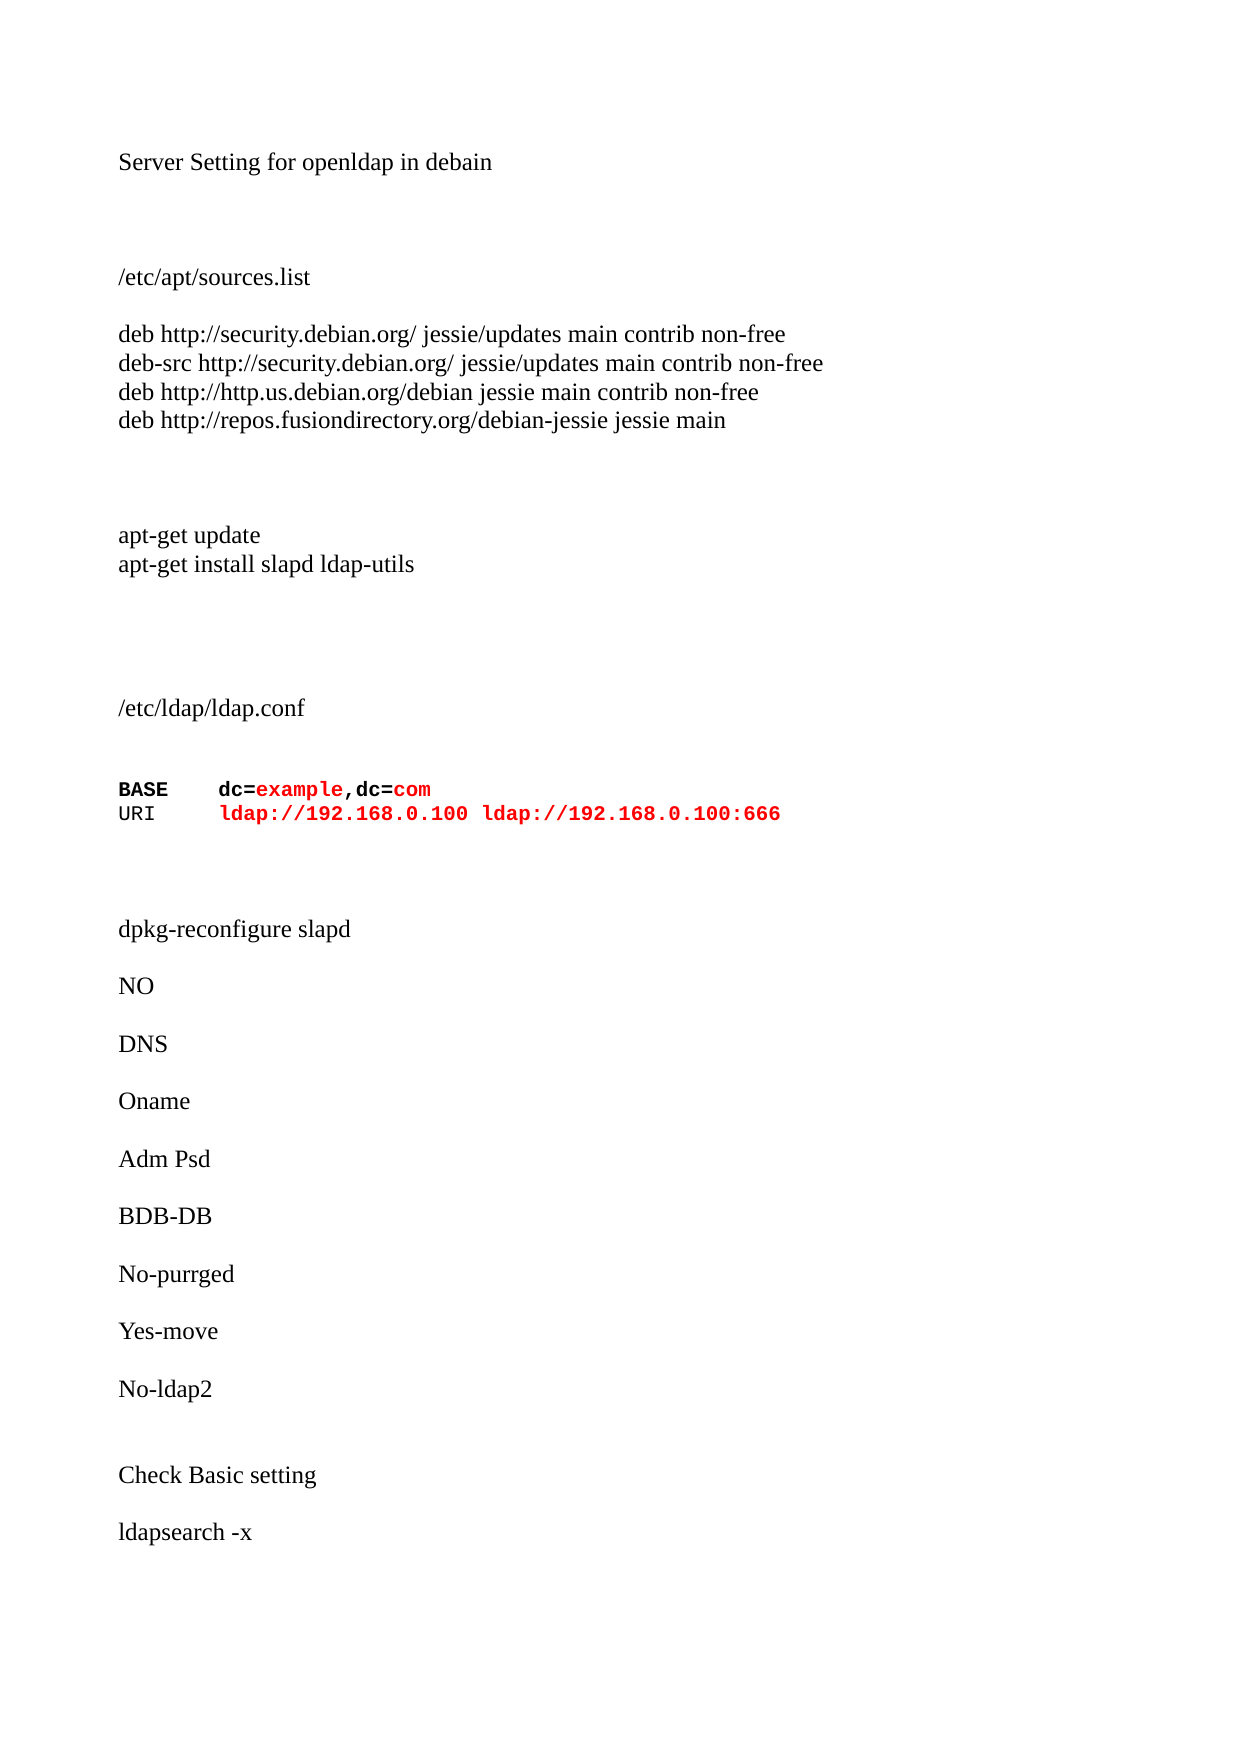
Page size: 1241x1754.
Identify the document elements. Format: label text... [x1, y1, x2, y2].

text Yes-move [118, 1316, 1122, 1345]
text NO [118, 971, 1122, 1000]
text deb http://http.us.debian.org/debian jessie main contrib non-free [118, 377, 1122, 406]
text deb-src http://security.debian.org/ jessie/updates main contrib non-free [118, 348, 1122, 377]
text deb http://security.debian.org/ jessie/updates main contrib non-free [118, 319, 1122, 348]
text /etc/apt/sources.list [118, 262, 1122, 291]
text dpkg-reconfigure slapd [118, 914, 1122, 942]
text /etc/ldap/ldap.conf [118, 693, 1122, 722]
text No-ldap2 [118, 1374, 1122, 1402]
text URI ldap://192.168.0.100 ldap://192.168.0.100:666 [118, 803, 1122, 827]
text DNS [118, 1029, 1122, 1057]
text deb http://repos.fusiondirectory.org/debian-jessie jessie main [118, 406, 1122, 434]
text Server Setting for openldap in debain [118, 147, 1122, 176]
text Adm Psd [118, 1144, 1122, 1172]
text Check Basic setting [118, 1460, 1122, 1489]
text Oname [118, 1086, 1122, 1115]
text No-purrged [118, 1259, 1122, 1287]
text apt-get update apt-get install slapd ldap-utils [118, 521, 1122, 578]
text ldapsearch -x [118, 1517, 1122, 1546]
text BDB-DB [118, 1201, 1122, 1230]
text BASE dc=example,dc=com [118, 779, 1122, 803]
